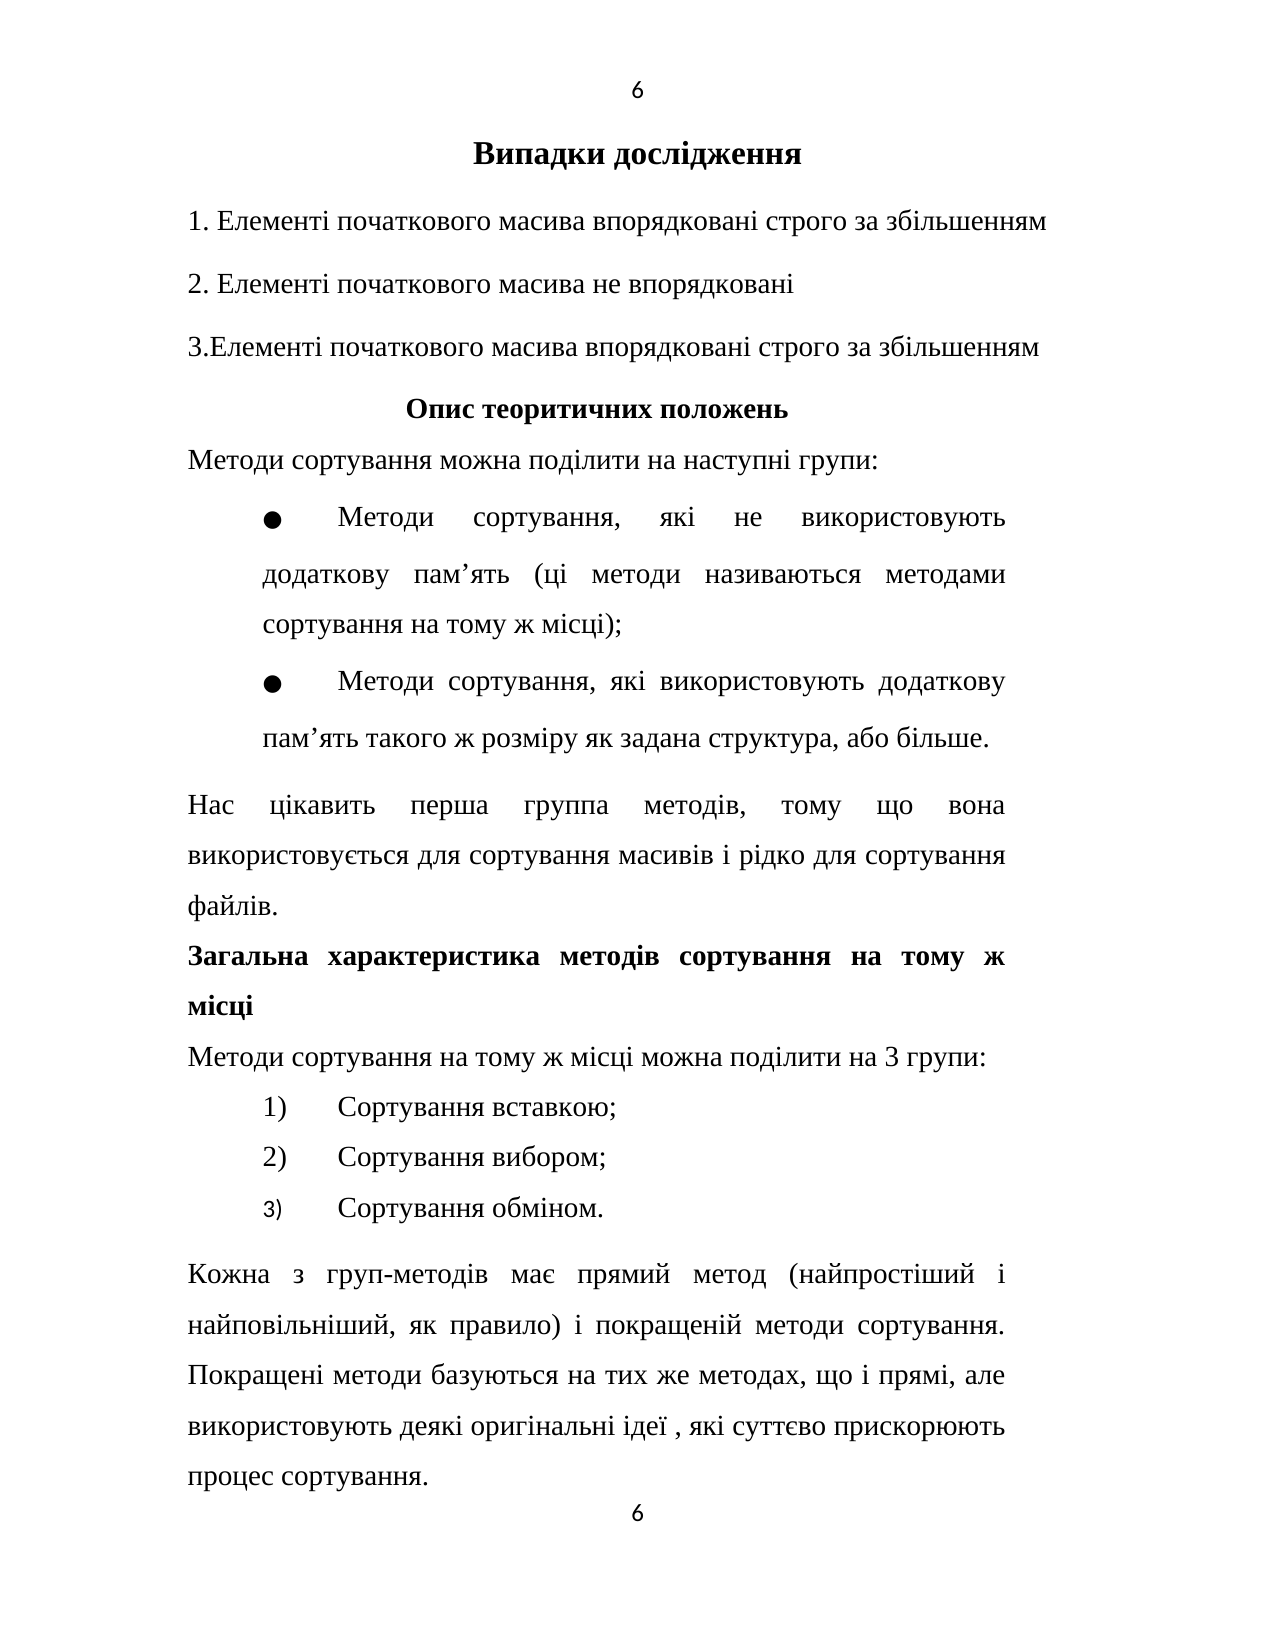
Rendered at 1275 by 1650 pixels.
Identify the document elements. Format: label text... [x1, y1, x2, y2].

list Сортування вставкою; [262, 1089, 1006, 1123]
text Кожна з груп-методів має прямий метод (найпростіший і найповільніший, як правило) і покращеній методи сортування. Покращені методи базуються на тих же методах, що і прямі, але використовують деякі оригінальні ідеї , які суттєво прискорюють процес сортування. [187, 1257, 1006, 1491]
text Опис теоритичних положень [187, 391, 1006, 425]
text Загальна характеристика методів сортування на тому ж місці [187, 938, 1006, 1022]
list Сортування обміном. [262, 1190, 1006, 1223]
text Випадки дослідження [187, 133, 1087, 171]
list Методи сортування, які не використовують додаткову пам’ять (ці методи називаються методами сортування на тому ж місці); [262, 492, 1006, 640]
text 1. Елементі початкового масива впорядковані строго за збільшенням [187, 203, 1087, 237]
text 3.Елементі початкового масива впорядковані строго за збільшенням [187, 329, 1087, 362]
list Методи сортування, які використовують додаткову пам’ять такого ж розміру як задана структура, або більше. [262, 656, 1006, 754]
text Нас цікавить перша группа методів, тому що вона використовується для сортування масивів і рідко для сортування файлів. [187, 787, 1006, 921]
list Сортування вибором; [262, 1139, 1006, 1173]
text Методи сортування можна поділити на наступні групи: [187, 442, 1006, 475]
text Методи сортування на тому ж місці можна поділити на 3 групи: [187, 1039, 1006, 1072]
text 2. Елементі початкового масива не впорядковані [187, 266, 1087, 299]
